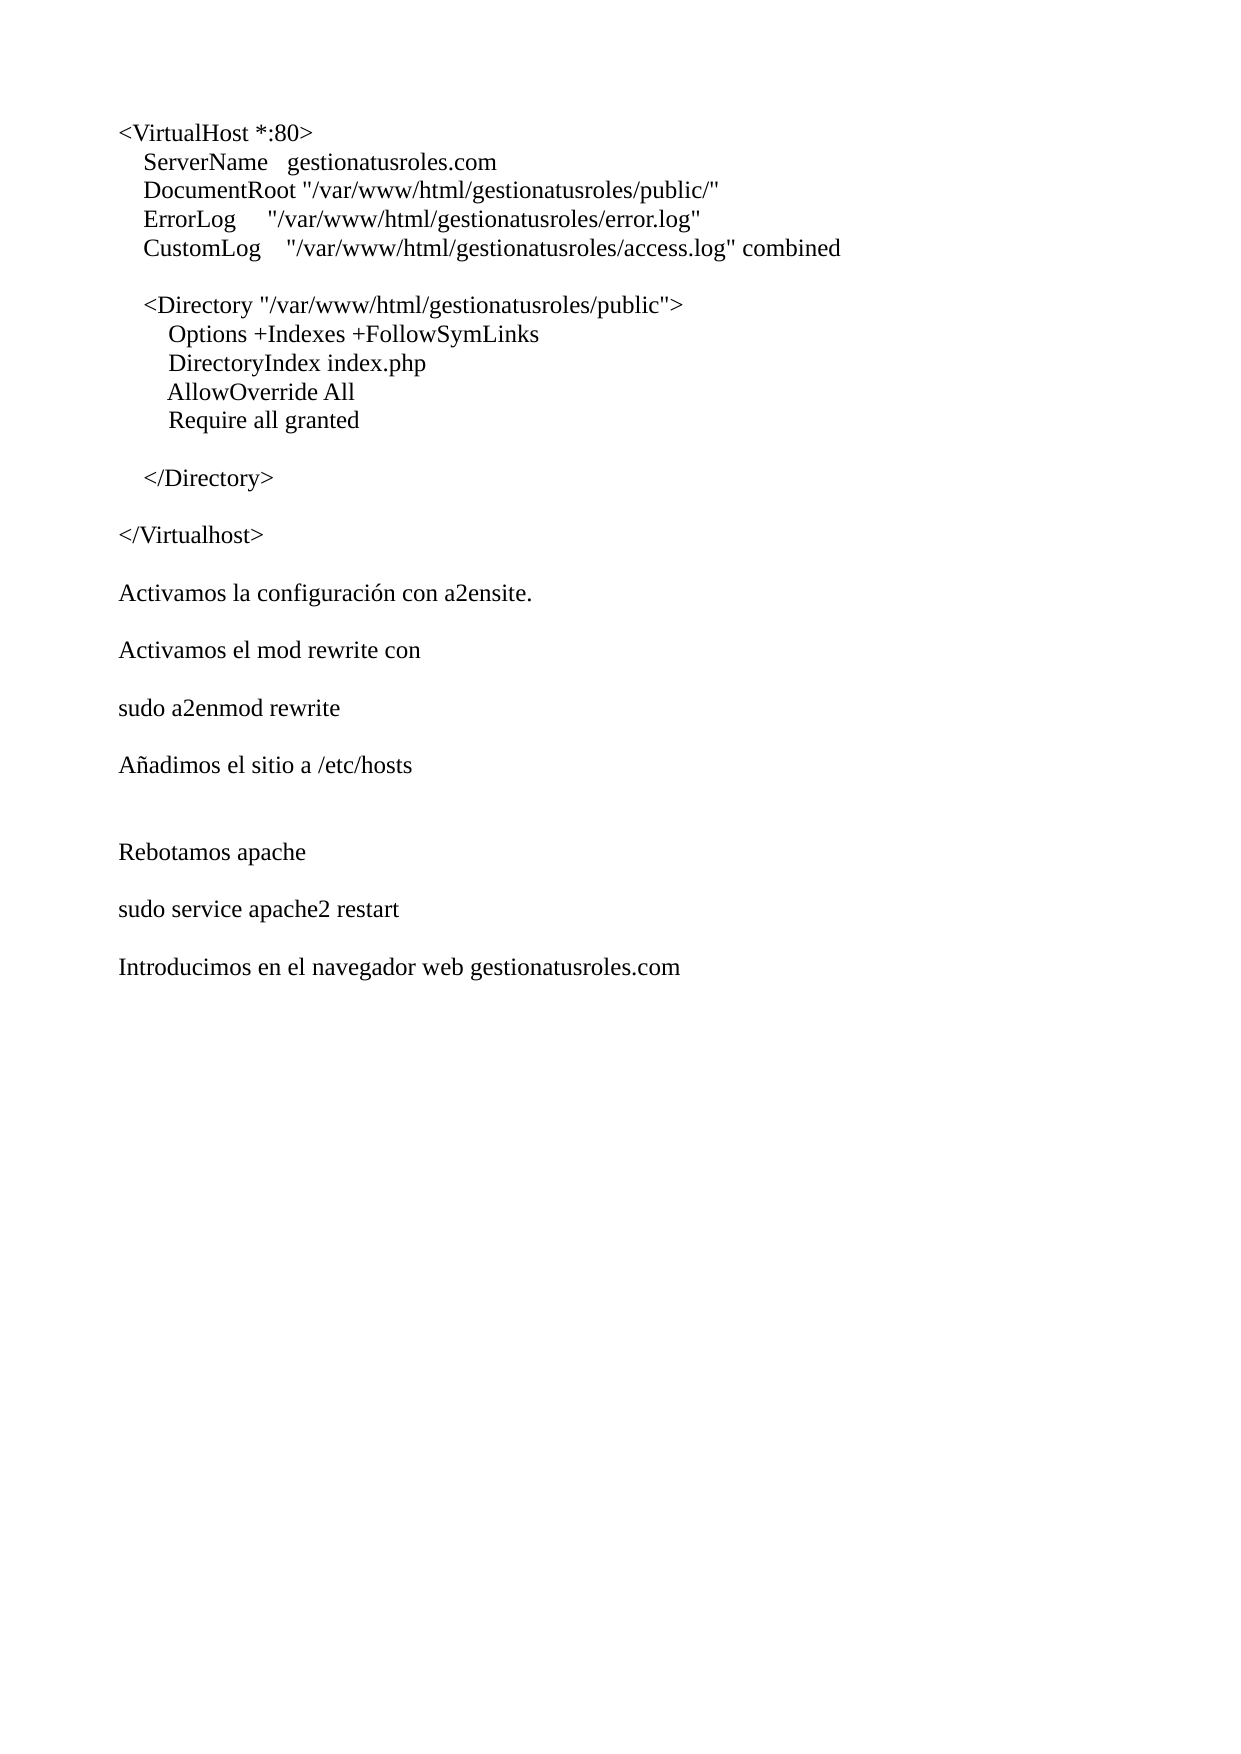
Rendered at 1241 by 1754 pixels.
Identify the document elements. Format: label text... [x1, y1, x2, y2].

text Activamos la configuración con a2ensite. [118, 578, 1122, 607]
text AllowOverride All [118, 377, 1122, 406]
text <VirtualHost *:80> [118, 118, 1122, 147]
text DocumentRoot "/var/www/html/gestionatusroles/public/" [118, 176, 1122, 204]
text Añadimos el sitio a /etc/hosts [118, 751, 1122, 779]
text ErrorLog "/var/www/html/gestionatusroles/error.log" [118, 204, 1122, 233]
text sudo a2enmod rewrite [118, 693, 1122, 722]
text sudo service apache2 restart [118, 894, 1122, 923]
text </Virtualhost> [118, 521, 1122, 549]
text <Directory "/var/www/html/gestionatusroles/public"> [118, 291, 1122, 319]
text Rebotamos apache [118, 837, 1122, 866]
text Require all granted [118, 406, 1122, 434]
text ServerName gestionatusroles.com [118, 147, 1122, 176]
text Options +Indexes +FollowSymLinks [118, 319, 1122, 348]
text Introducimos en el navegador web gestionatusroles.com [118, 952, 1122, 981]
text CustomLog "/var/www/html/gestionatusroles/access.log" combined [118, 233, 1122, 262]
text Activamos el mod rewrite con [118, 636, 1122, 664]
text DirectoryIndex index.php [118, 348, 1122, 377]
text </Directory> [118, 463, 1122, 492]
